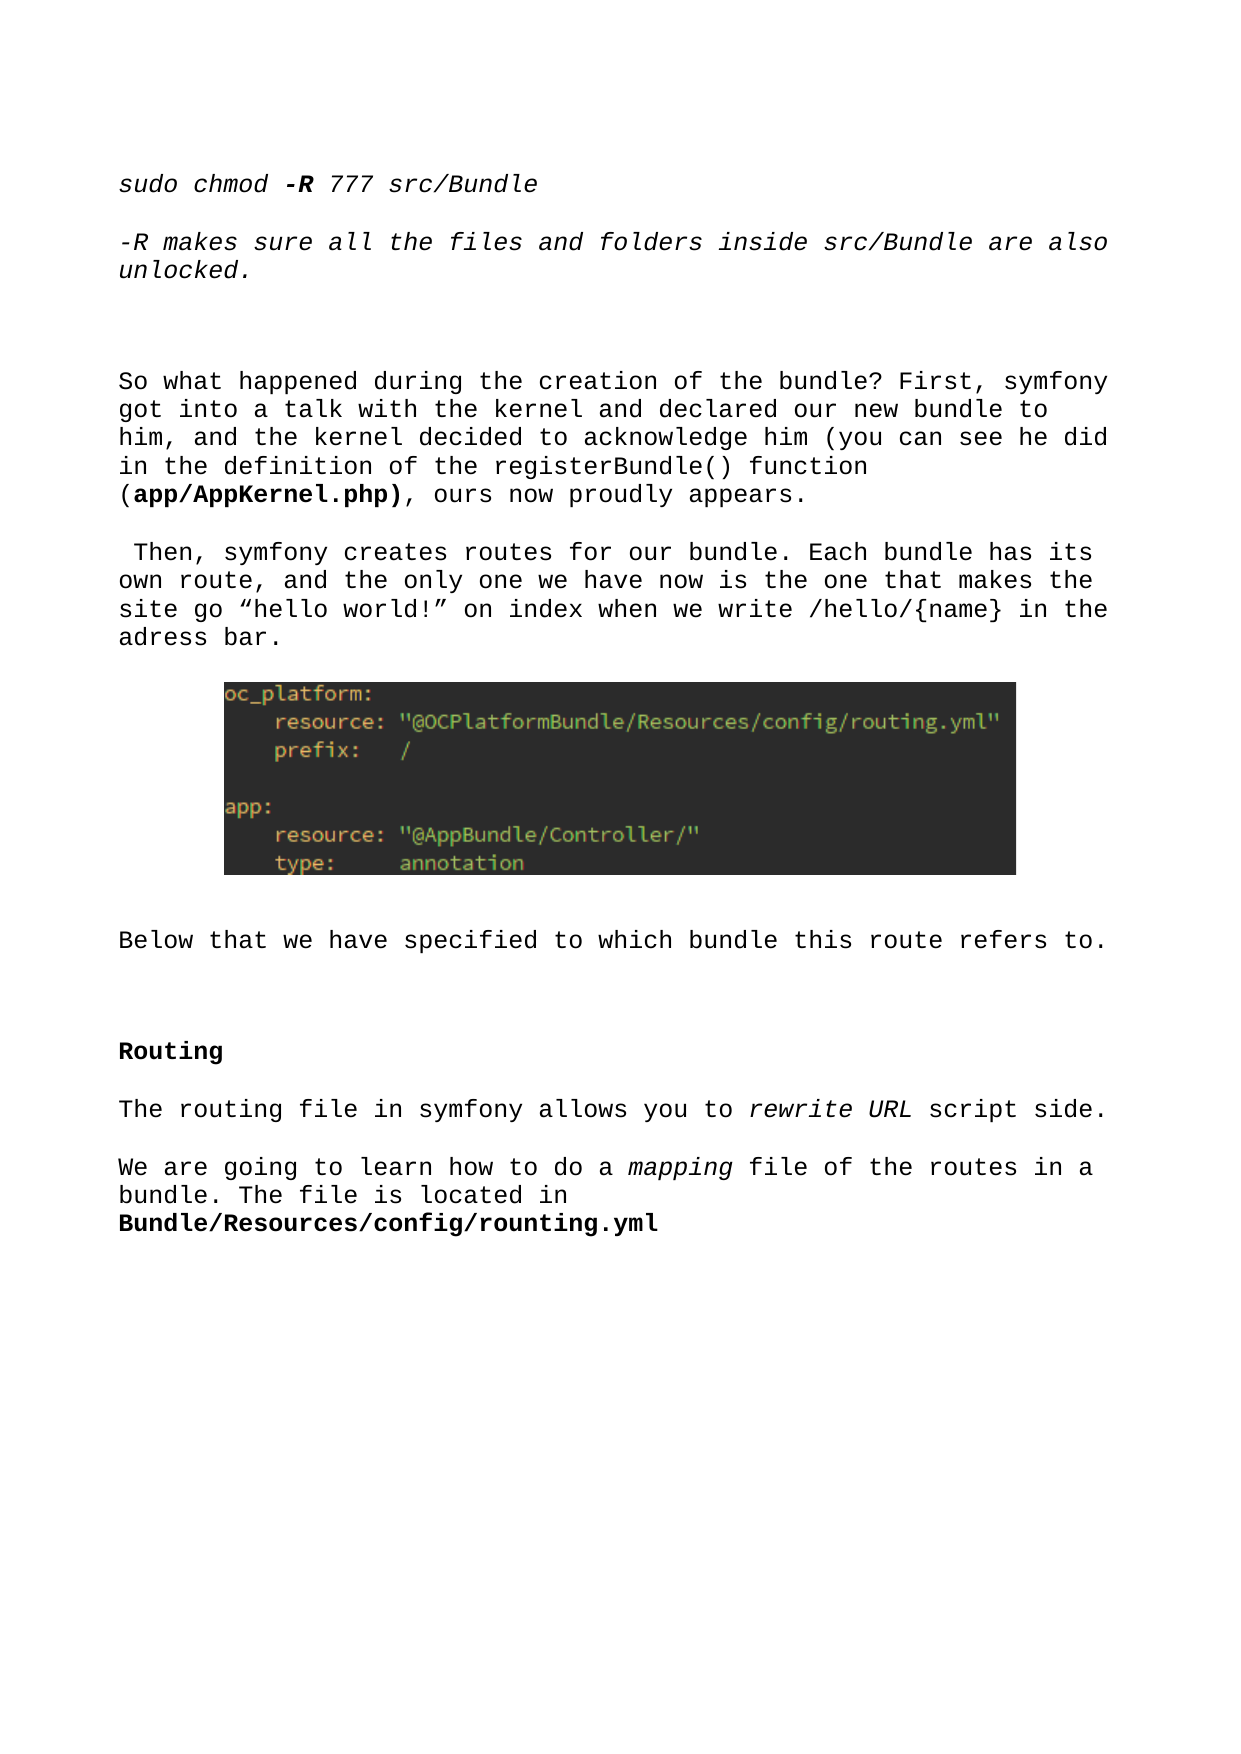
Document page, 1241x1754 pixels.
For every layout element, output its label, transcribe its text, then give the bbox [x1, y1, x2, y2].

text Below that we have specified to which bundle this route refers to. [118, 928, 1122, 956]
text -R makes sure all the files and folders inside src/Bundle are also unlocked. [118, 229, 1122, 286]
text Then, symfony creates routes for our bundle. Each bundle has its own route, and the only one we have now is the one that makes the site go “hello world!” on index when we write /hello/{name} in the adress bar. [118, 539, 1122, 653]
text Routing [118, 1038, 1122, 1067]
text sudo chmod -R 777 src/Bundle [118, 171, 1122, 199]
text The routing file in symfony allows you to rewrite URL script side. [118, 1096, 1122, 1125]
picture [224, 682, 1017, 875]
text We are going to learn how to do a mapping file of the routes in a bundle. The file is located in Bundle/Resources/config/rounting.yml [118, 1154, 1122, 1239]
text So what happened during the creation of the bundle? First, symfony got into a talk with the kernel and declared our new bundle to him, and the kernel decided to acknowledge him (you can see he did in the definition of the registerBundle() function (app/AppKernel.php), ours now proudly appears. [118, 368, 1122, 510]
